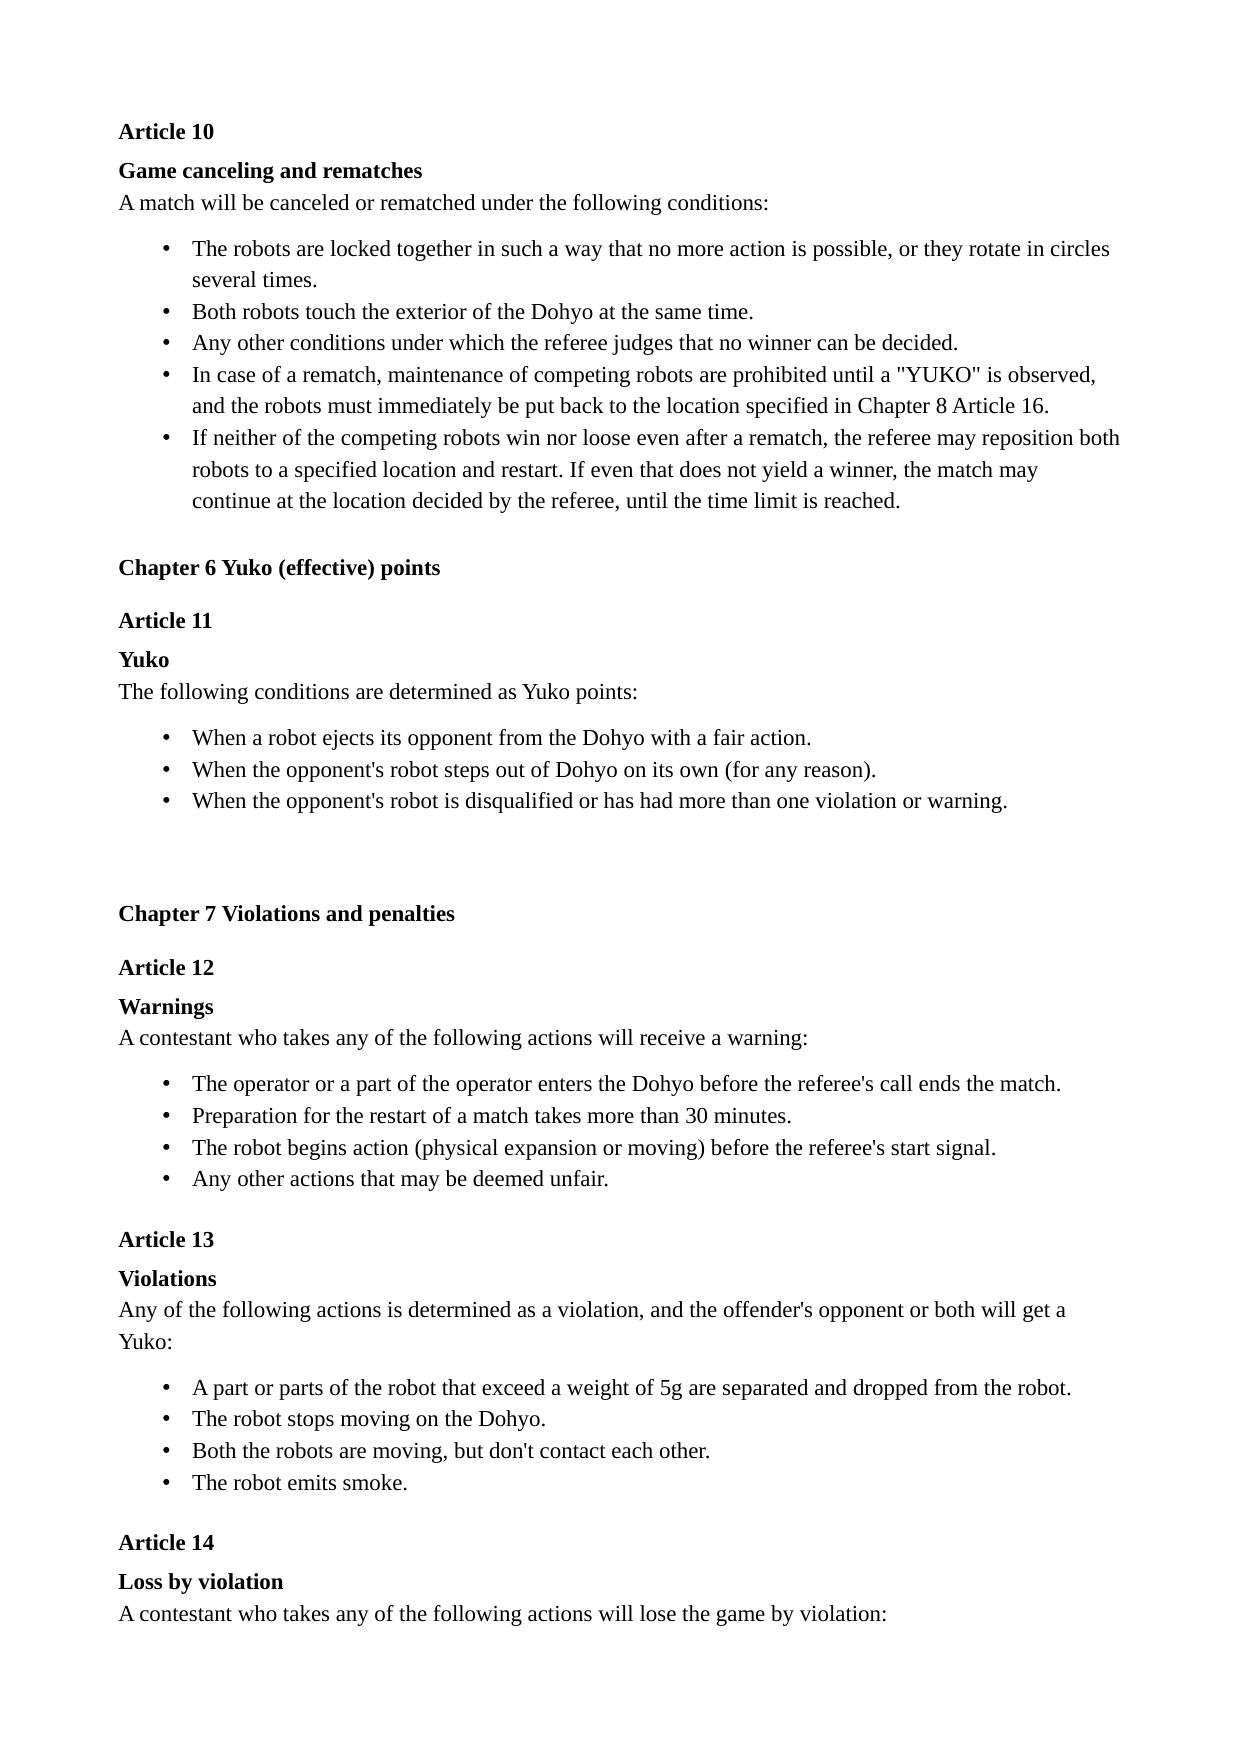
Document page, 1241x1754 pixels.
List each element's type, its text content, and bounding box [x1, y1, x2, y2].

list The robot begins action (physical expansion or moving) before the referee's start signal. [162, 1133, 1122, 1160]
list Both the robots are moving, but don't contact each other. [162, 1437, 1122, 1463]
list Any other conditions under which the referee judges that no winner can be decided. [162, 329, 1122, 356]
text Loss by violation A contestant who takes any of the following actions will lose the game by violation: [118, 1568, 1122, 1626]
list When the opponent's robot is disqualified or has had more than one violation or warning. [162, 787, 1122, 814]
text Yuko The following conditions are determined as Yuko points: [118, 646, 1122, 704]
subtitle Chapter 6 Yuko (effective) points [118, 554, 1122, 581]
list The robot stops moving on the Dohyo. [162, 1406, 1122, 1432]
list Any other actions that may be deemed unfair. [162, 1165, 1122, 1191]
subtitle Article 12 [118, 954, 1122, 980]
list When a robot ejects its opponent from the Dohyo with a fair action. [162, 724, 1122, 751]
subtitle Article 10 [118, 118, 1122, 144]
list The robot emits smoke. [162, 1469, 1122, 1495]
list A part or parts of the robot that exceed a weight of 5g are separated and dropped from the robot. [162, 1374, 1122, 1400]
subtitle Article 14 [118, 1529, 1122, 1556]
subtitle Chapter 7 Violations and penalties [118, 900, 1122, 927]
list Both robots touch the exterior of the Dohyo at the same time. [162, 298, 1122, 324]
list When the opponent's robot steps out of Dohyo on its own (for any reason). [162, 756, 1122, 782]
subtitle Article 11 [118, 608, 1122, 634]
list The robots are locked together in such a way that no more action is possible, or they rotate in circles several times. [162, 235, 1122, 293]
text Violations Any of the following actions is determined as a violation, and the offender's opponent or both will get a Yuko: [118, 1265, 1122, 1354]
list If neither of the competing robots win nor loose even after a rematch, the referee may reposition both robots to a specified location and restart. If even that does not yield a winner, the match may continue at the location decided by the referee, until the time limit is reached. [162, 424, 1122, 513]
text Warnings A contestant who takes any of the following actions will receive a warning: [118, 993, 1122, 1051]
subtitle Article 13 [118, 1226, 1122, 1252]
text Game canceling and rematches A match will be canceled or rematched under the following conditions: [118, 157, 1122, 215]
list Preparation for the restart of a match takes more than 30 minutes. [162, 1102, 1122, 1128]
list The operator or a part of the operator enters the Dohyo before the referee's call ends the match. [162, 1070, 1122, 1097]
list In case of a rematch, maintenance of competing robots are prohibited until a "YUKO" is observed, and the robots must immediately be put back to the location specified in Chapter 8 Article 16. [162, 361, 1122, 419]
